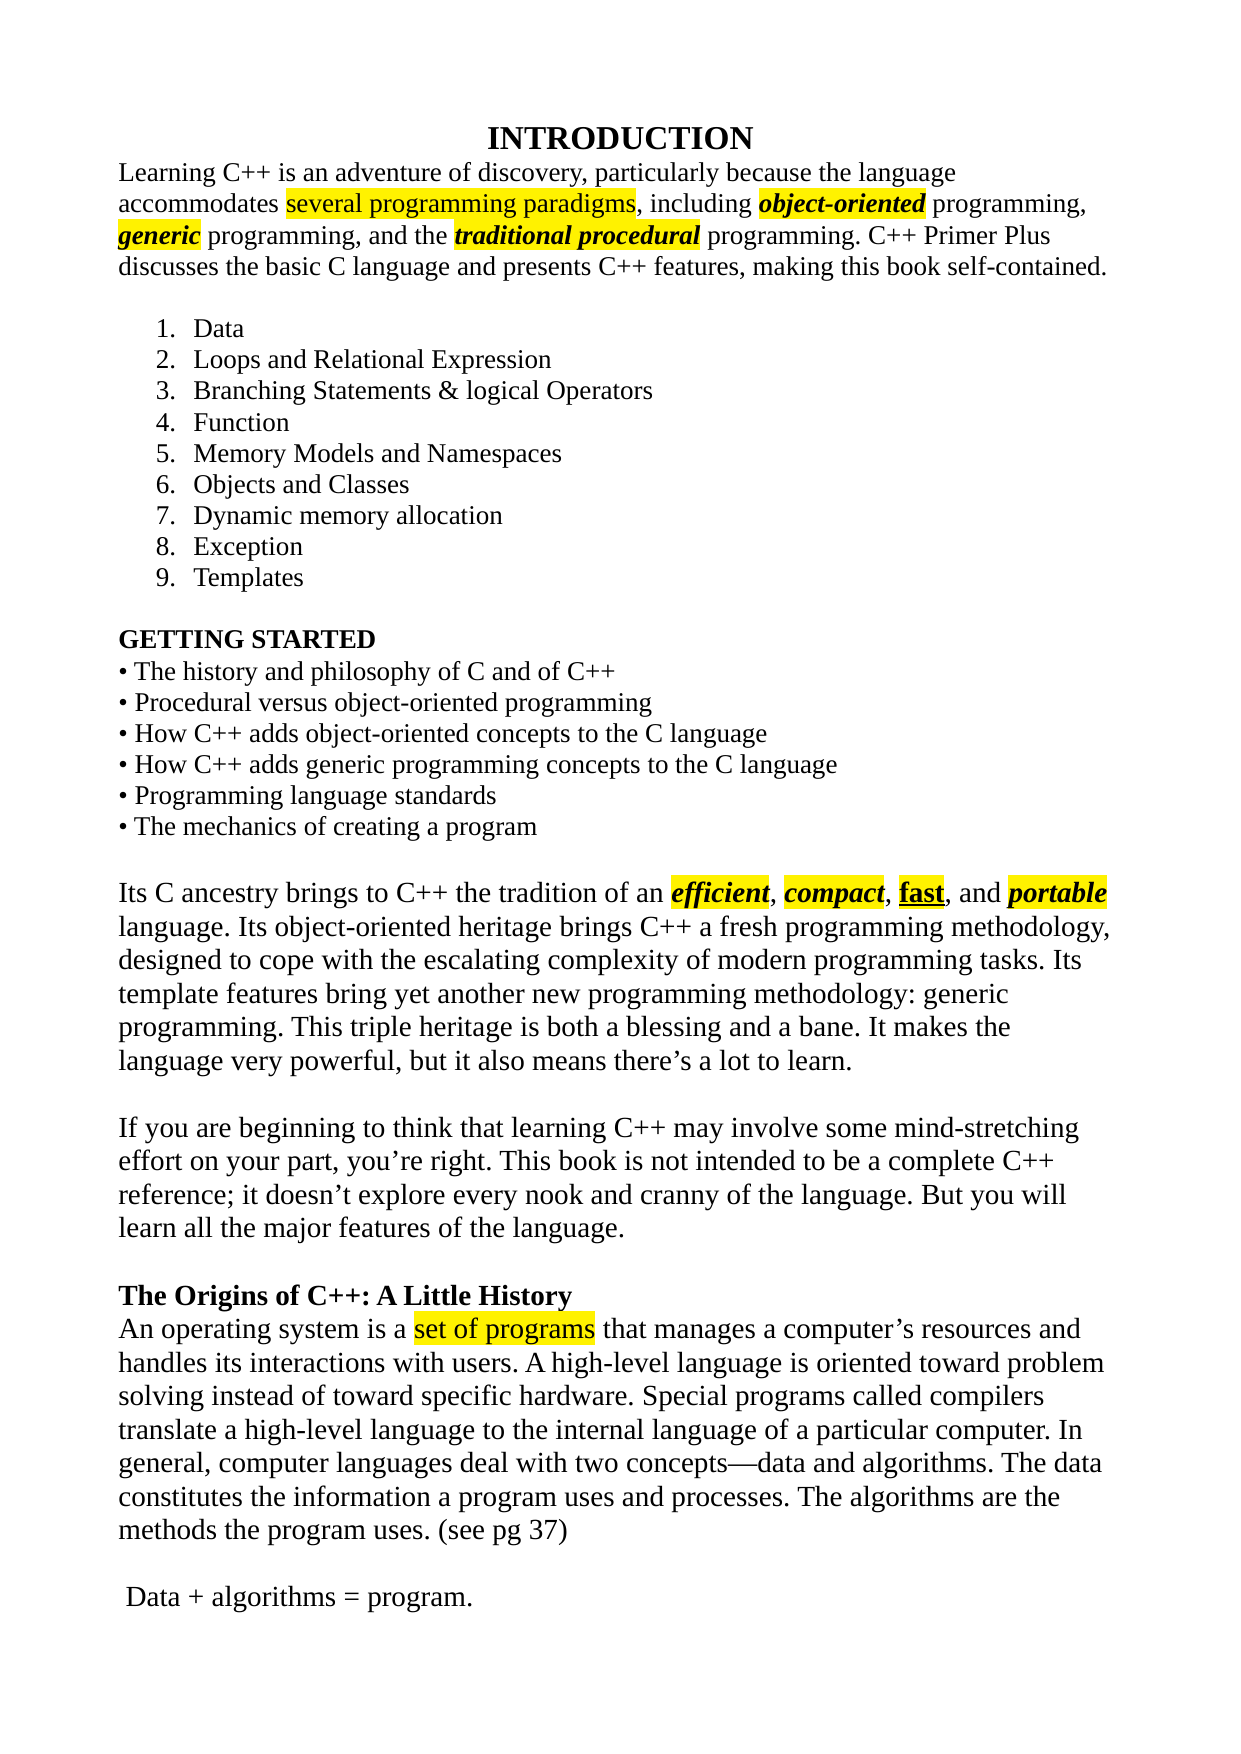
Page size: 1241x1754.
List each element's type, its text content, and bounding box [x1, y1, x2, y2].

text Learning C++ is an adventure of discovery, particularly because the language accommodates several programming paradigms, including object-oriented programming, generic programming, and the traditional procedural programming. C++ Primer Plus discusses the basic C language and presents C++ features, making this book self-contained. [118, 156, 1122, 281]
list Memory Models and Namespaces [156, 437, 1122, 468]
text GETTING STARTED [118, 624, 1122, 655]
list Exception [156, 530, 1122, 561]
list Data [156, 312, 1122, 343]
text If you are beginning to think that learning C++ may involve some mind-stretching effort on your part, you’re right. This book is not intended to be a complete C++ reference; it doesn’t explore every nook and cranny of the language. But you will learn all the major features of the language. [118, 1110, 1122, 1244]
list Dynamic memory allocation [156, 499, 1122, 530]
text Its C ancestry brings to C++ the tradition of an efficient, compact, fast, and portable language. Its object-oriented heritage brings C++ a fresh programming methodology, designed to cope with the escalating complexity of modern programming tasks. Its template features bring yet another new programming methodology: generic programming. This triple heritage is both a blessing and a bane. It makes the language very powerful, but it also means there’s a lot to learn. [118, 875, 1122, 1076]
text • The mechanics of creating a program [118, 811, 1122, 842]
text • How C++ adds object-oriented concepts to the C language [118, 717, 1122, 748]
text INTRODUCTION [118, 118, 1122, 156]
text • How C++ adds generic programming concepts to the C language [118, 748, 1122, 779]
list Loops and Relational Expression [156, 343, 1122, 374]
text The Origins of C++: A Little History [118, 1278, 1122, 1311]
text • The history and philosophy of C and of C++ [118, 655, 1122, 686]
list Function [156, 406, 1122, 437]
list Objects and Classes [156, 468, 1122, 499]
text • Procedural versus object-oriented programming [118, 686, 1122, 717]
text • Programming language standards [118, 779, 1122, 811]
list Branching Statements & logical Operators [156, 374, 1122, 406]
text Data + algorithms = program. [118, 1579, 1122, 1613]
list Templates [156, 561, 1122, 592]
text An operating system is a set of programs that manages a computer’s resources and handles its interactions with users. A high-level language is oriented toward problem solving instead of toward specific hardware. Special programs called compilers translate a high-level language to the internal language of a particular computer. In general, computer languages deal with two concepts—data and algorithms. The data constitutes the information a program uses and processes. The algorithms are the methods the program uses. (see pg 37) [118, 1311, 1122, 1546]
